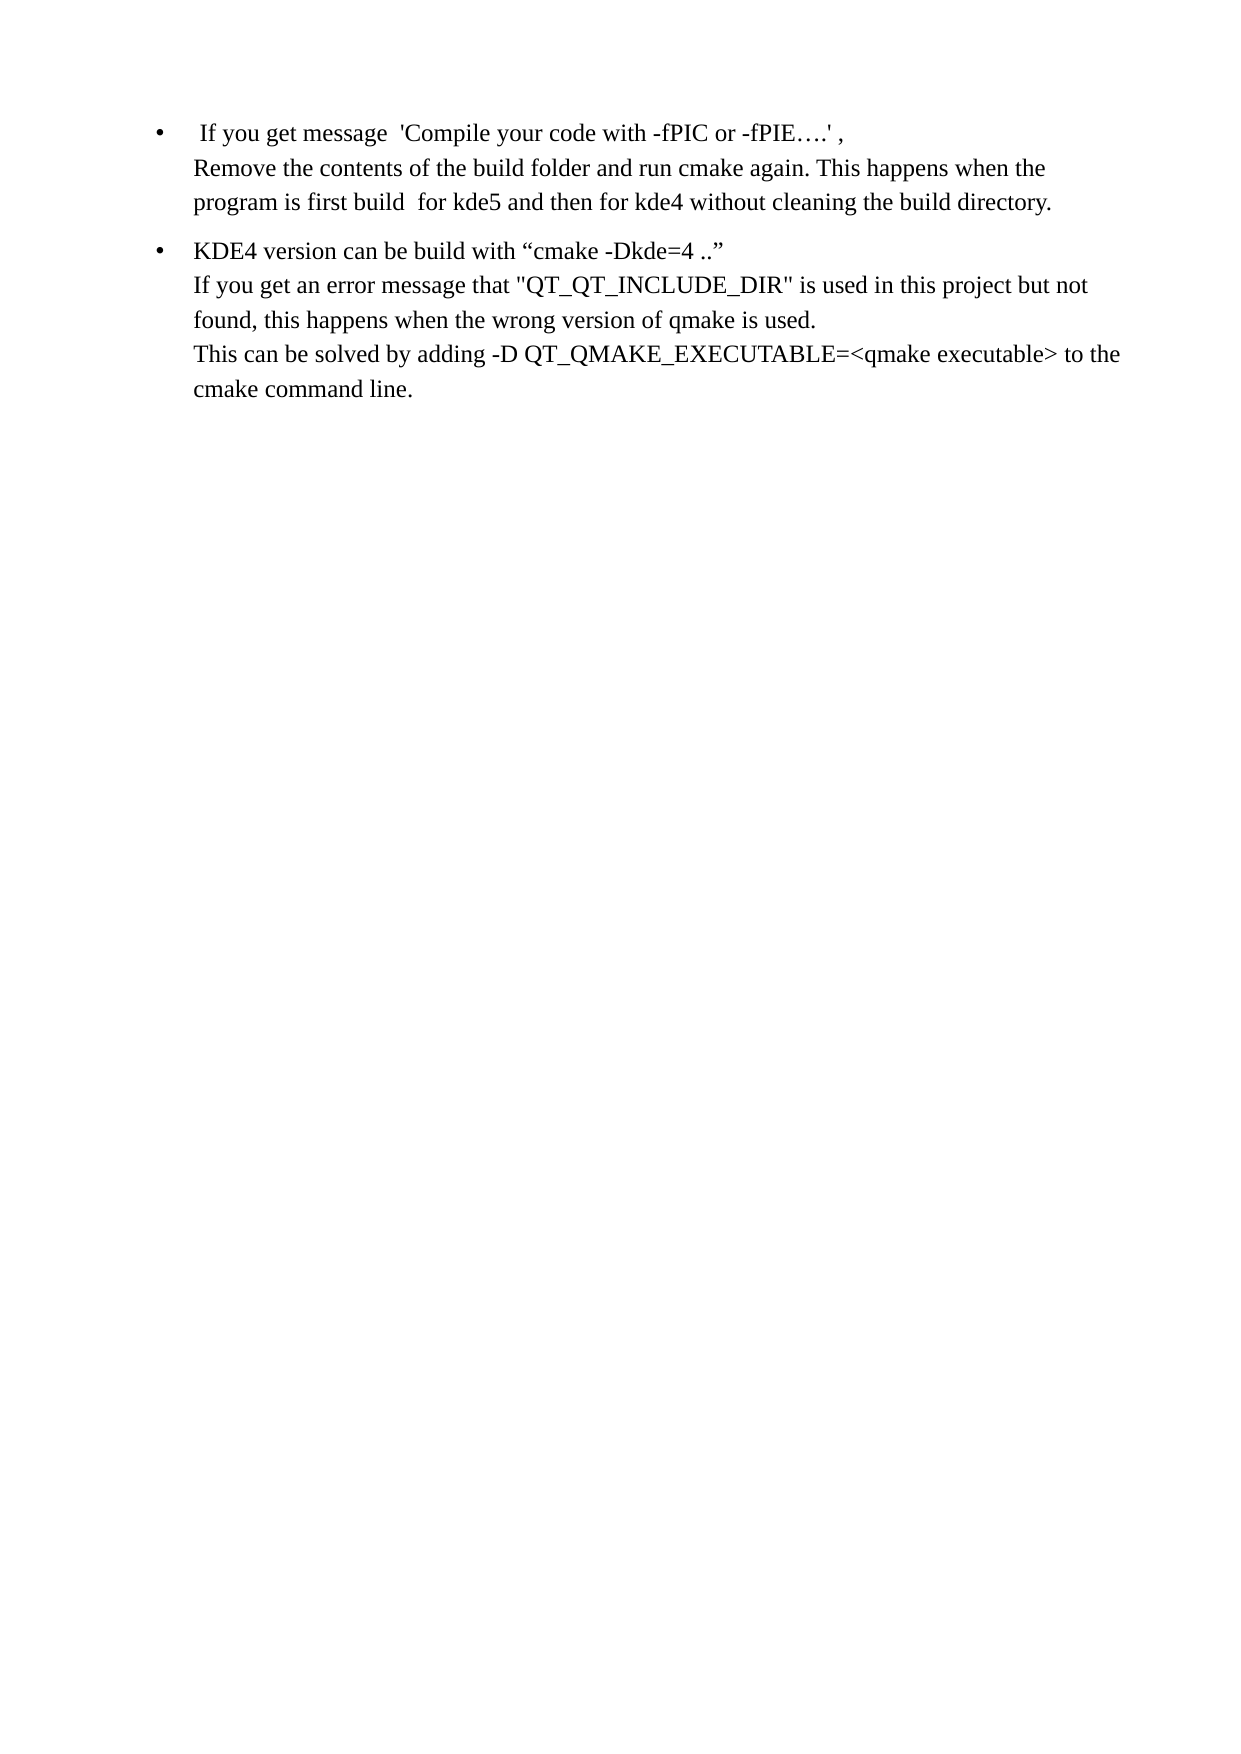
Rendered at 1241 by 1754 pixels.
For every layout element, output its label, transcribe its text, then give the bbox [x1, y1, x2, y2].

list KDE4 version can be build with “cmake -Dkde=4 ..” If you get an error message that "QT_QT_INCLUDE_DIR" is used in this project but not found, this happens when the wrong version of qmake is used. This can be solved by adding -D QT_QMAKE_EXECUTABLE=<qmake executable> to the cmake command line. [156, 236, 1122, 403]
list If you get message 'Compile your code with -fPIC or -fPIE….' , Remove the contents of the build folder and run cmake again. This happens when the program is first build for kde5 and then for kde4 without cleaning the build directory. [156, 118, 1122, 216]
